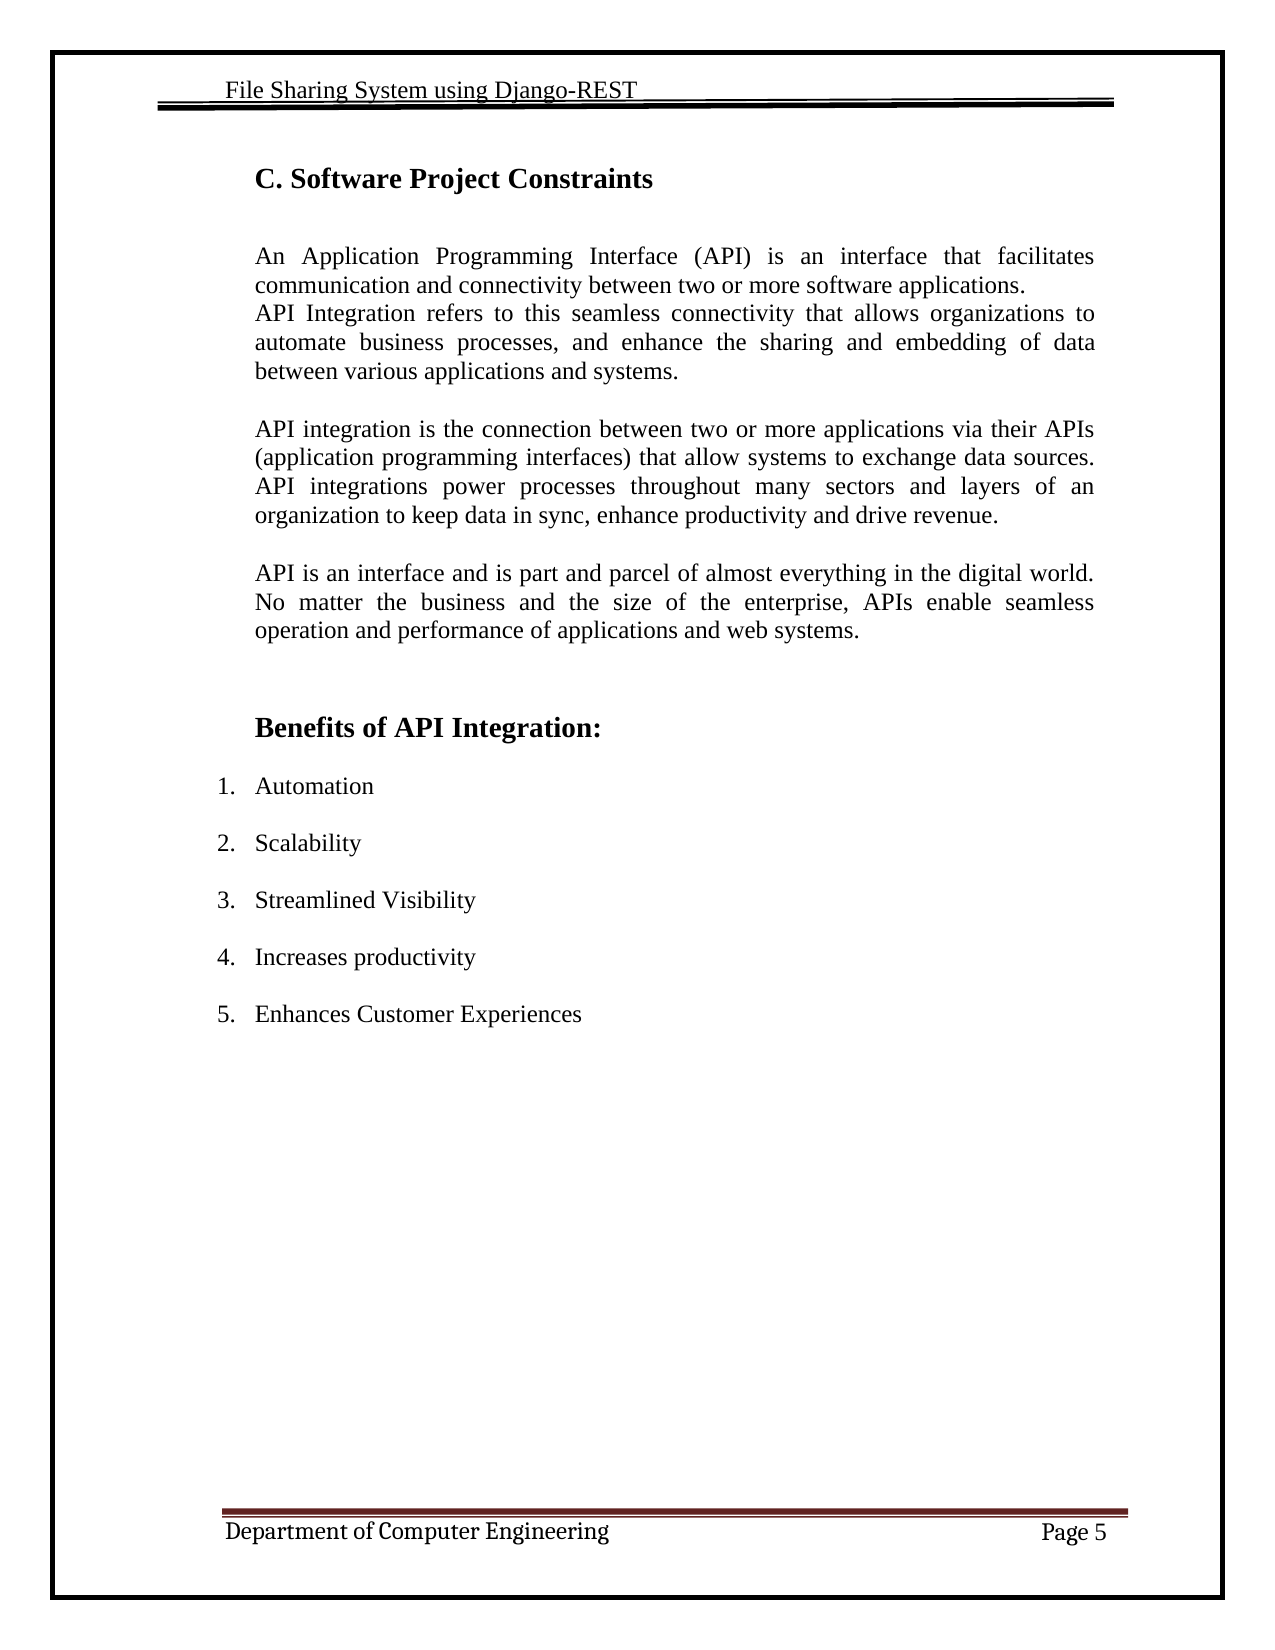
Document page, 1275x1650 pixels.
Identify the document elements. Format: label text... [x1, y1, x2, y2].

text An Application Programming Interface (API) is an interface that facilitates communication and connectivity between two or more software applications. [254, 241, 1095, 298]
list Streamlined Visibility [217, 885, 1148, 914]
list Enhances Customer Experiences [217, 999, 1148, 1028]
text API integration is the connection between two or more applications via their APIs (application programming interfaces) that allow systems to exchange data sources. API integrations power processes throughout many sectors and layers of an organization to keep data in sync, enhance productivity and drive revenue. [254, 414, 1096, 529]
subtitle Software Project Constraints [254, 161, 1148, 195]
list Increases productivity [217, 942, 1148, 971]
list Automation [217, 771, 1148, 800]
text API Integration refers to this seamless connectivity that allows organizations to automate business processes, and enhance the sharing and embedding of data between various applications and systems. [254, 298, 1096, 385]
list Scalability [217, 828, 1148, 857]
text API is an interface and is part and parcel of almost everything in the digital world. No matter the business and the size of the enterprise, APIs enable seamless operation and performance of applications and web systems. [254, 558, 1096, 644]
text File Sharing System using Django-REST [225, 75, 1148, 104]
subtitle Benefits of API Integration: [254, 710, 1148, 744]
